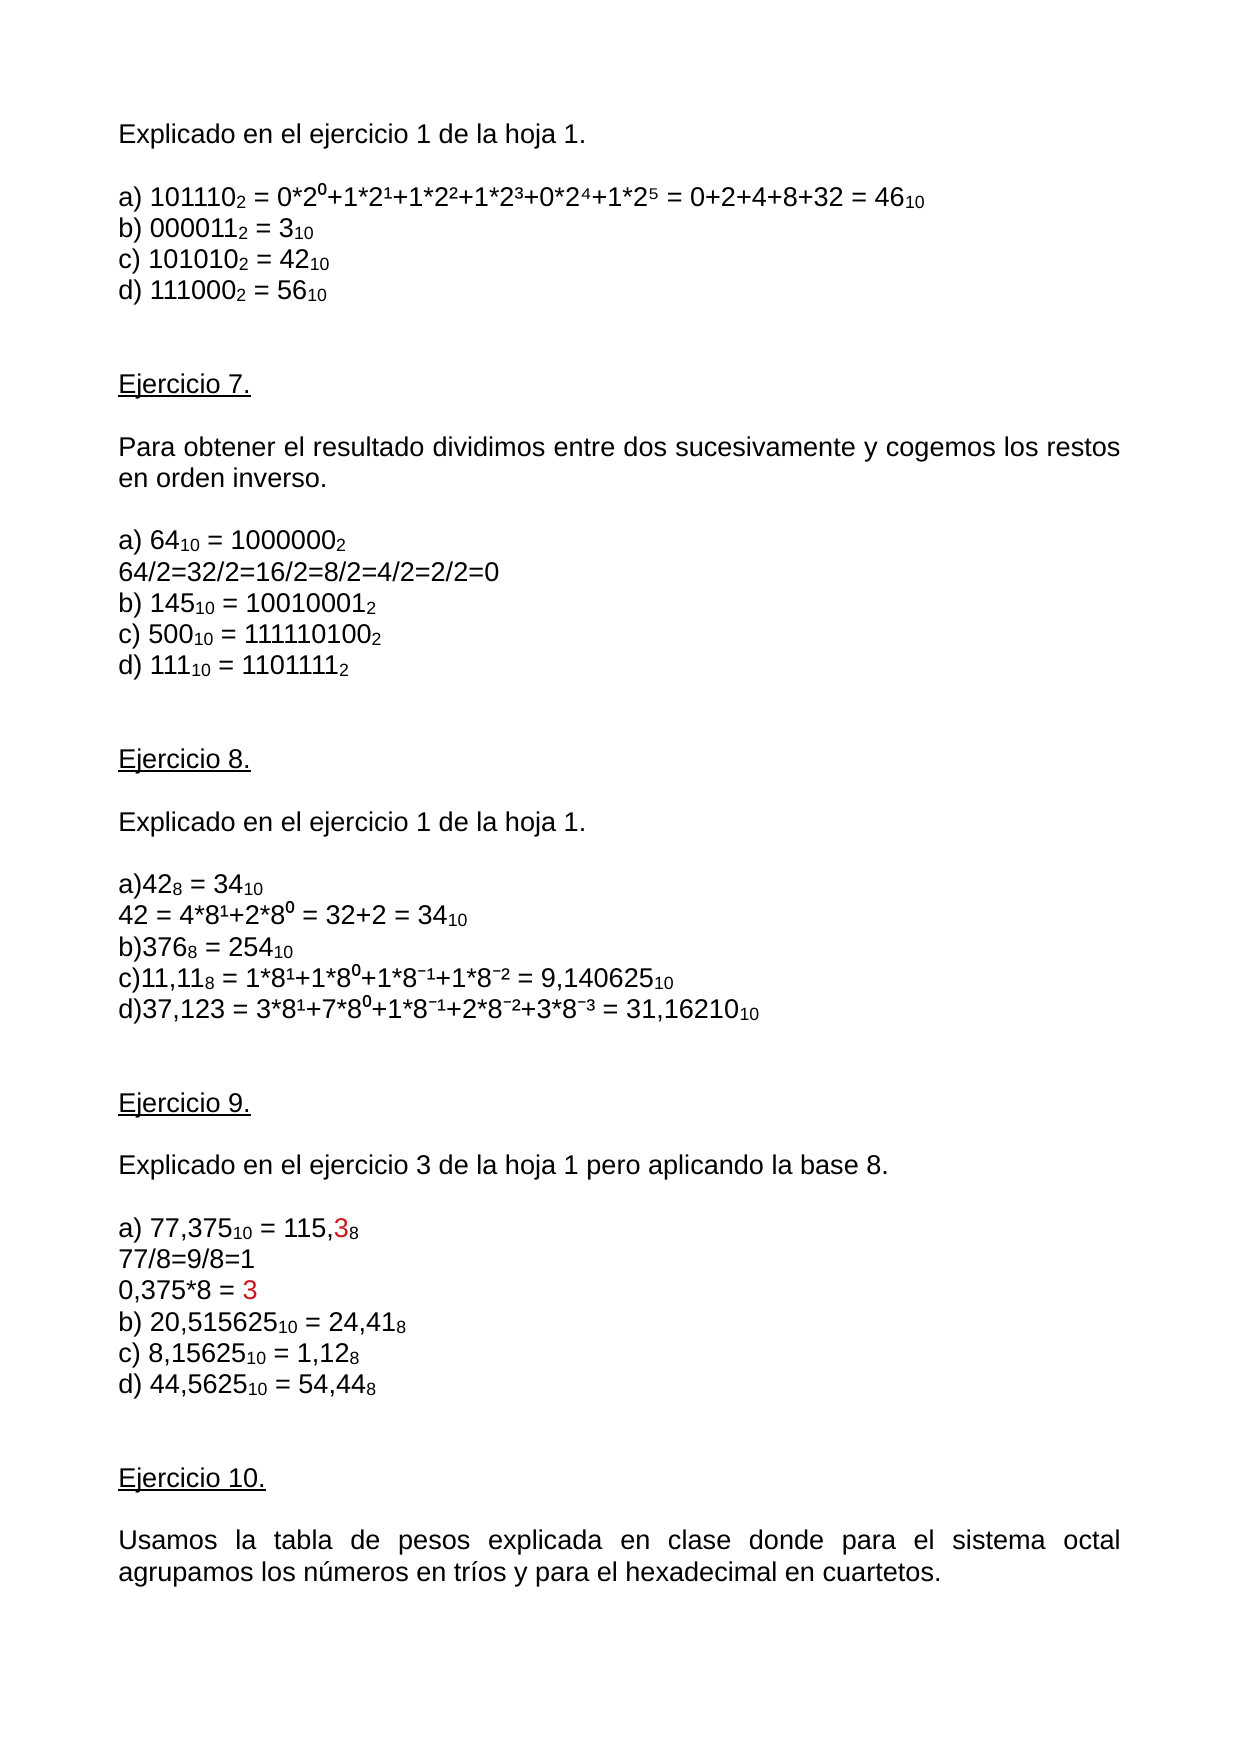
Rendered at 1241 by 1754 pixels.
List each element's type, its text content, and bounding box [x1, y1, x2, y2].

text Explicado en el ejercicio 1 de la hoja 1. [118, 806, 1122, 837]
text c)11,118 = 1*8¹+1*8⁰+1*8⁻¹+1*8⁻² = 9,14062510 [118, 962, 1122, 993]
text a) 77,37510 = 115,38 [118, 1212, 1122, 1243]
text d) 44,562510 = 54,448 [118, 1368, 1122, 1399]
text 77/8=9/8=1 [118, 1243, 1122, 1274]
text 42 = 4*8¹+2*8⁰ = 32+2 = 3410 [118, 899, 1122, 931]
text c) 1010102 = 4210 [118, 243, 1122, 274]
text a) 6410 = 10000002 [118, 524, 1122, 556]
text a)428 = 3410 [118, 868, 1122, 899]
text Ejercicio 10. [118, 1462, 1122, 1493]
text a) 1011102 = 0*2⁰+1*2¹+1*2²+1*2³+0*2⁴+1*2⁵ = 0+2+4+8+32 = 4610 [118, 181, 1122, 212]
text b)3768 = 25410 [118, 931, 1122, 962]
text c) 50010 = 1111101002 [118, 618, 1122, 649]
text Ejercicio 9. [118, 1087, 1122, 1118]
text b) 0000112 = 310 [118, 212, 1122, 243]
text d)37,123 = 3*8¹+7*8⁰+1*8⁻¹+2*8⁻²+3*8⁻³ = 31,1621010 [118, 993, 1122, 1024]
text b) 20,51562510 = 24,418 [118, 1306, 1122, 1337]
text Ejercicio 8. [118, 743, 1122, 774]
text c) 8,1562510 = 1,128 [118, 1337, 1122, 1368]
text 64/2=32/2=16/2=8/2=4/2=2/2=0 [118, 556, 1122, 587]
text Para obtener el resultado dividimos entre dos sucesivamente y cogemos los restos en orden inverso. [118, 431, 1122, 493]
text Ejercicio 7. [118, 368, 1122, 399]
text d) 1110002 = 5610 [118, 274, 1122, 306]
text Explicado en el ejercicio 1 de la hoja 1. [118, 118, 1122, 149]
text b) 14510 = 100100012 [118, 587, 1122, 618]
text d) 11110 = 11011112 [118, 649, 1122, 681]
text 0,375*8 = 3 [118, 1274, 1122, 1306]
text Explicado en el ejercicio 3 de la hoja 1 pero aplicando la base 8. [118, 1149, 1122, 1181]
text Usamos la tabla de pesos explicada en clase donde para el sistema octal agrupamos los números en tríos y para el hexadecimal en cuartetos. [118, 1524, 1122, 1587]
